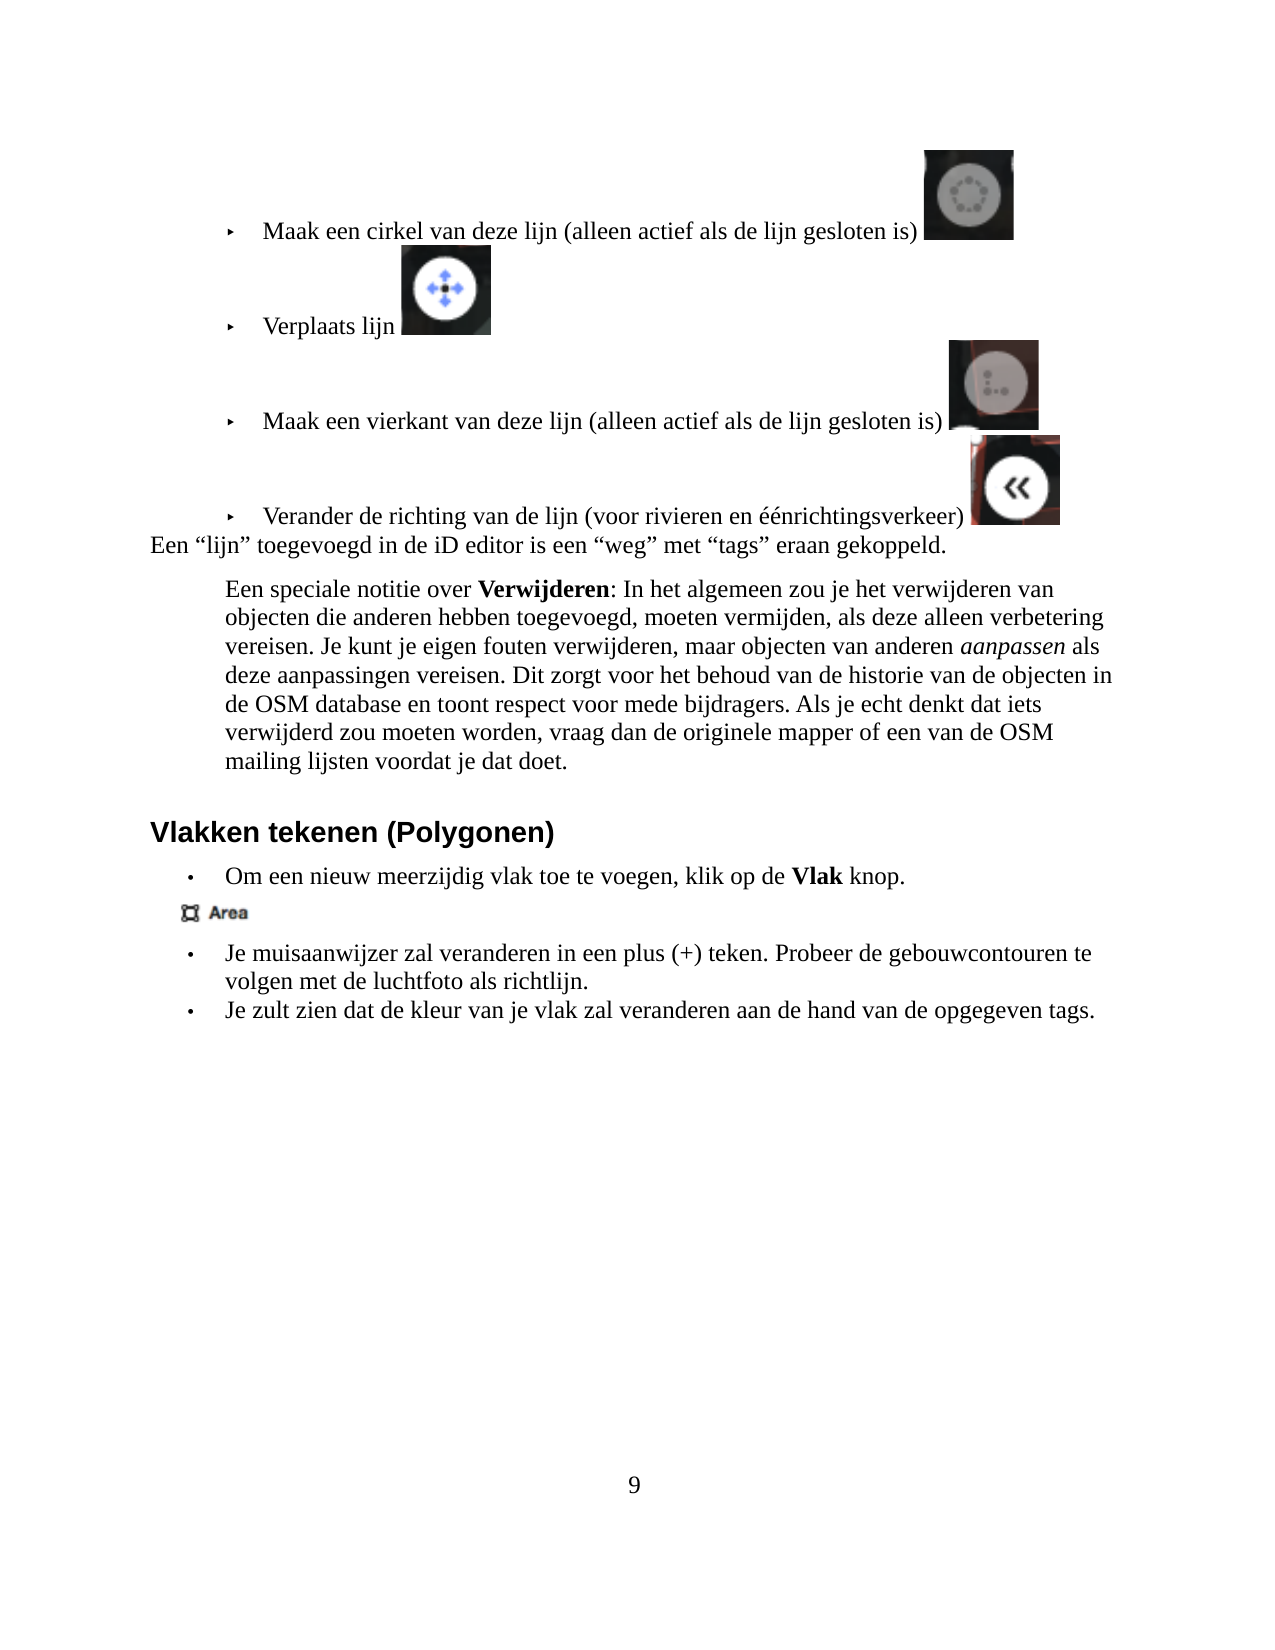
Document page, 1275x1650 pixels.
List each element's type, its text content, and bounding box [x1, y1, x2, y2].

picture [923, 150, 1014, 240]
picture [970, 435, 1060, 525]
text Een “lijn” toegevoegd in de iD editor is een “weg” met “tags” eraan gekoppeld. [150, 530, 1125, 559]
list Om een nieuw meerzijdig vlak toe te voegen, klik op de Vlak knop. [187, 861, 1125, 890]
picture [150, 889, 275, 938]
subtitle Vlakken tekenen (Polygonen) [150, 815, 1125, 848]
list Je muisaanwijzer zal veranderen in een plus (+) teken. Probeer de gebouwcontouren te volgen met de luchtfoto als richtlijn. [187, 938, 1125, 995]
list Maak een cirkel van deze lijn (alleen actief als de lijn gesloten is) [225, 150, 1125, 245]
list Verander de richting van de lijn (voor rivieren en éénrichtingsverkeer) [225, 435, 1125, 530]
list Verplaats lijn [225, 245, 1125, 340]
picture [401, 245, 491, 335]
text Een speciale notitie over Verwijderen: In het algemeen zou je het verwijderen van objecten die anderen hebben toegevoegd, moeten vermijden, als deze alleen verbetering vereisen. Je kunt je eigen fouten verwijderen, maar objecten van anderen aanpassen als deze aanpassingen vereisen. Dit zorgt voor het behoud van de historie van de objecten in de OSM database en toont respect voor mede bijdragers. Als je echt denkt dat iets verwijderd zou moeten worden, vraag dan de originele mapper of een van de OSM mailing lijsten voordat je dat doet. [225, 574, 1125, 775]
list Je zult zien dat de kleur van je vlak zal veranderen aan de hand van de opgegeven tags. [187, 995, 1125, 1024]
list Maak een vierkant van deze lijn (alleen actief als de lijn gesloten is) [225, 340, 1125, 435]
picture [948, 340, 1039, 430]
